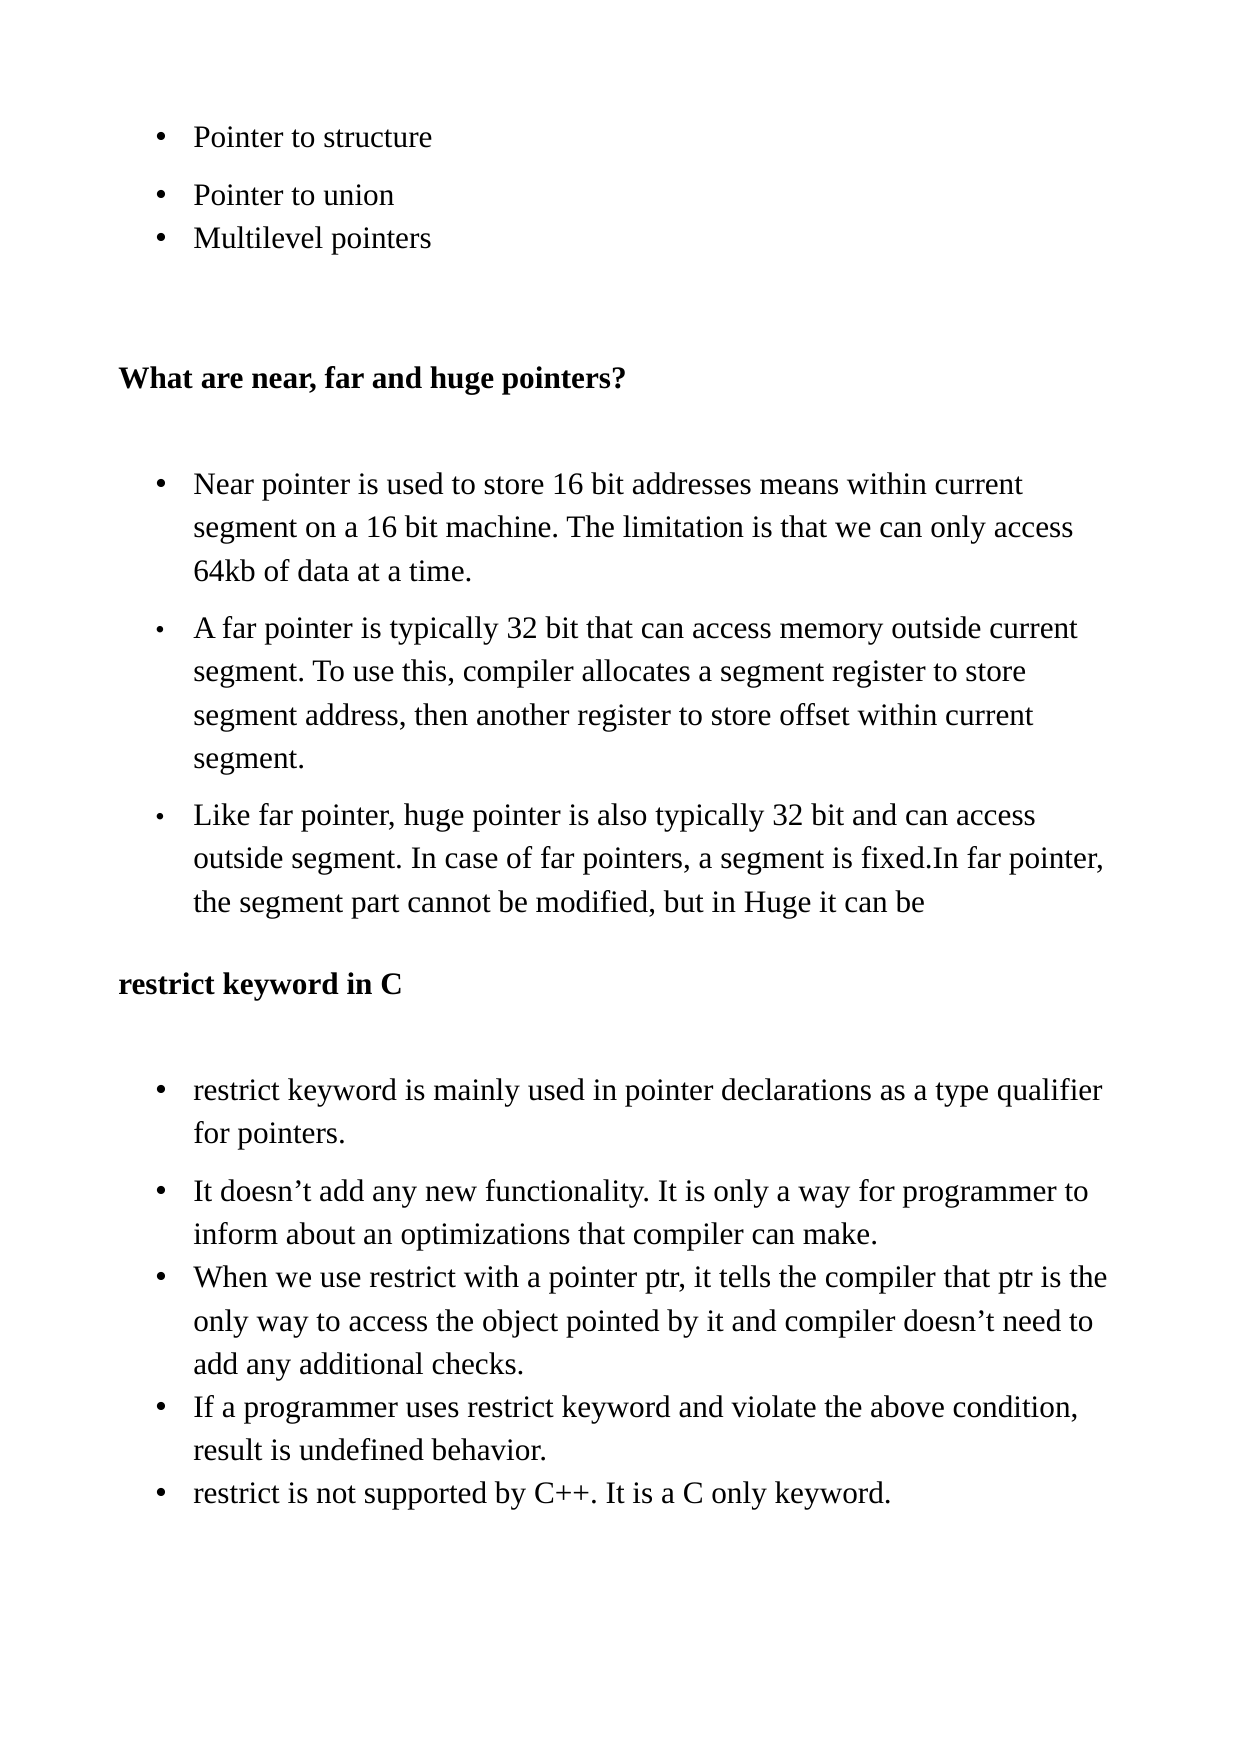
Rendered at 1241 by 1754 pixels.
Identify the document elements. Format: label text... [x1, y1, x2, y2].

subtitle What are near, far and huge pointers? [118, 359, 1122, 395]
list It doesn’t add any new functionality. It is only a way for programmer to inform about an optimizations that compiler can make. [156, 1172, 1122, 1252]
list restrict is not supported by C++. It is a C only keyword. [156, 1474, 1122, 1510]
list restrict keyword is mainly used in pointer declarations as a type qualifier for pointers. [156, 1072, 1122, 1151]
list When we use restrict with a pointer ptr, it tells the compiler that ptr is the only way to access the object pointed by it and compiler doesn’t need to add any additional checks. [156, 1259, 1122, 1381]
list Like far pointer, huge pointer is also typically 32 bit and can access outside segment. In case of far pointers, a segment is fixed.In far pointer, the segment part cannot be modified, but in Huge it can be [156, 797, 1122, 919]
list Pointer to union [156, 176, 1122, 212]
subtitle restrict keyword in C [118, 966, 1122, 1001]
list If a programmer uses restrict keyword and violate the above condition, result is undefined behavior. [156, 1388, 1122, 1467]
list A far pointer is typically 32 bit that can access memory outside current segment. To use this, compiler allocates a segment register to store segment address, then another register to store offset within current segment. [156, 609, 1122, 775]
list Multilevel pointers [156, 219, 1122, 255]
list Pointer to structure [156, 118, 1122, 154]
list Near pointer is used to store 16 bit addresses means within current segment on a 16 bit machine. The limitation is that we can only access 64kb of data at a time. [156, 466, 1122, 588]
